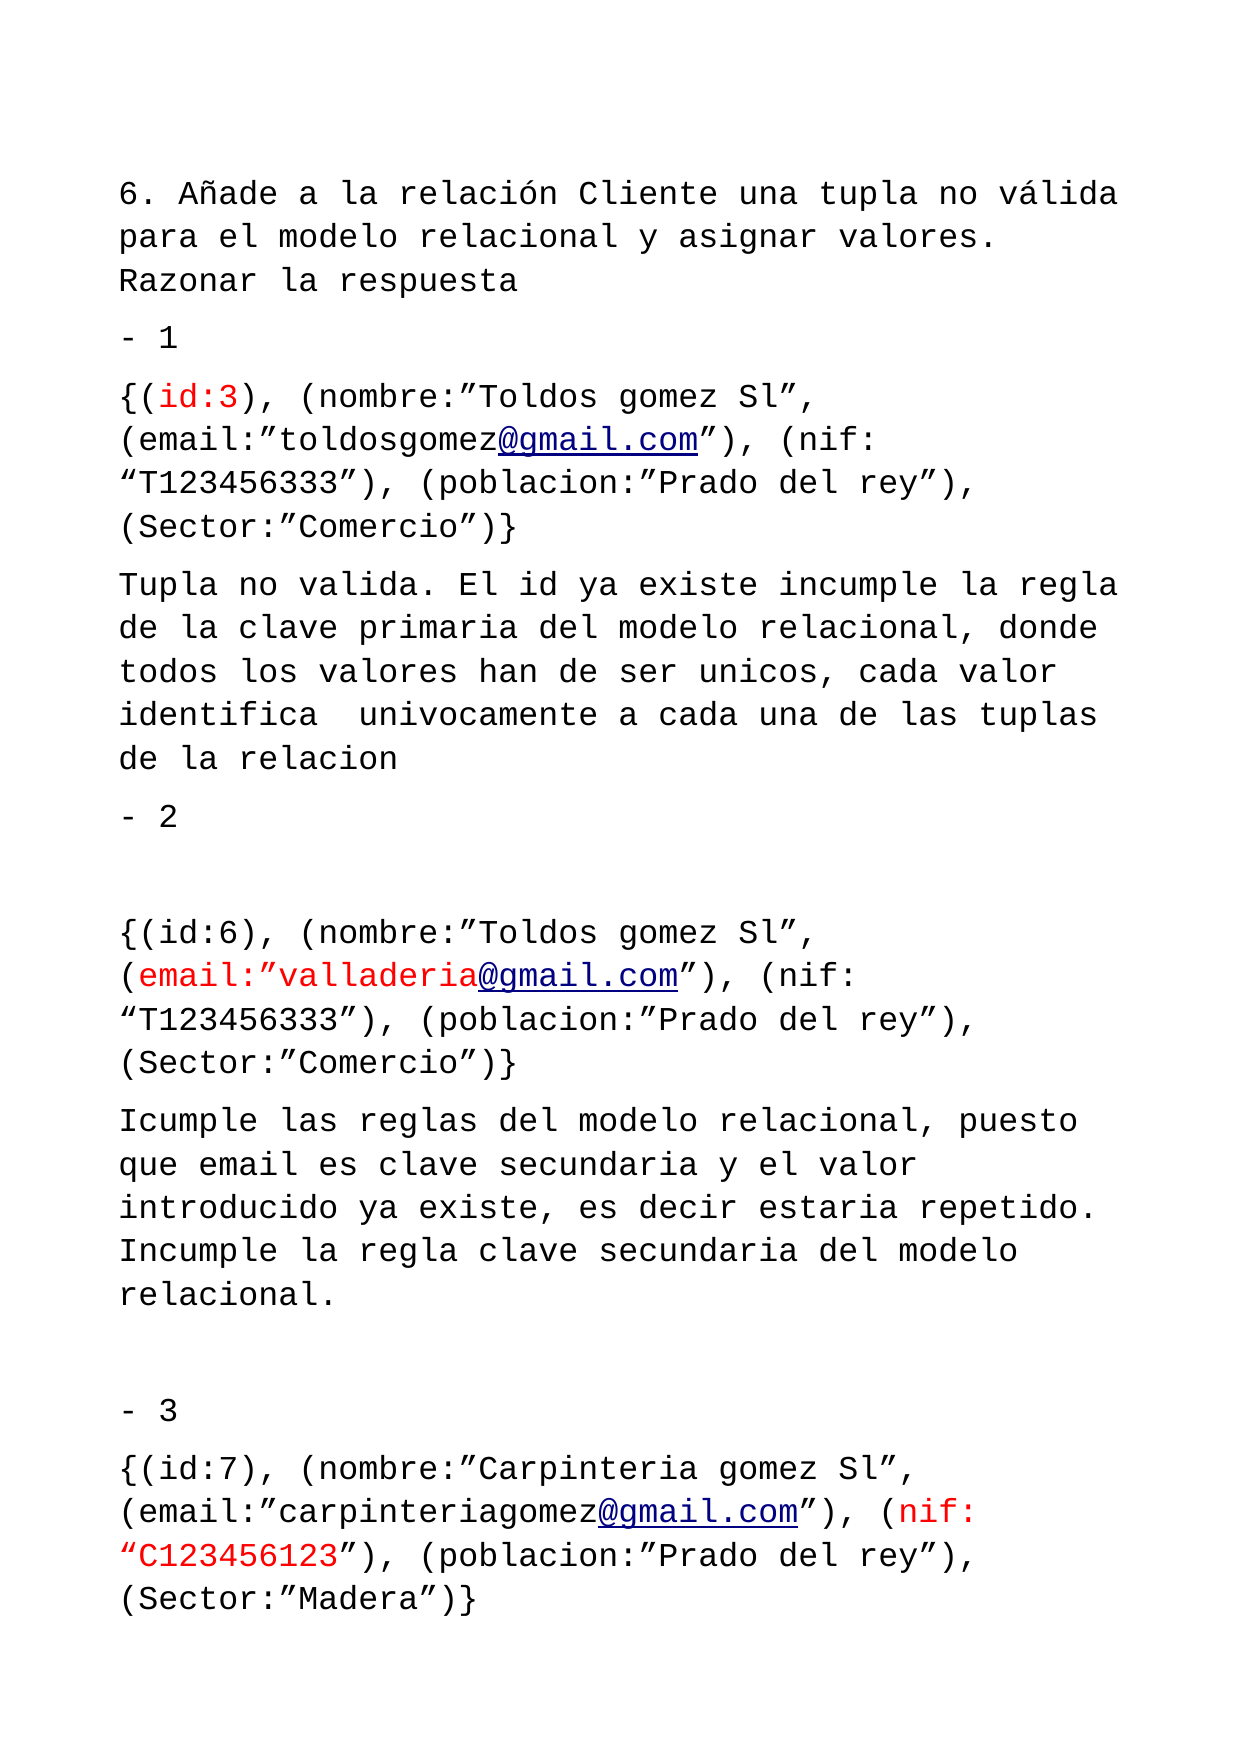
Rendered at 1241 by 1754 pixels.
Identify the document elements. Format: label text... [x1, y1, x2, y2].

text Icumple las reglas del modelo relacional, puesto que email es clave secundaria y el valor introducido ya existe, es decir estaria repetido. Incumple la regla clave secundaria del modelo relacional. [118, 1104, 1122, 1315]
text - 2 [118, 799, 1122, 837]
text - 1 [118, 321, 1122, 359]
text {(id:6), (nombre:”Toldos gomez Sl”, (email:”valladeria@gmail.com”), (nif: “T123456333”), (poblacion:”Prado del rey”), (Sector:”Comercio”)} [118, 915, 1122, 1083]
text {(id:3), (nombre:”Toldos gomez Sl”, (email:”toldosgomez@gmail.com”), (nif: “T123456333”), (poblacion:”Prado del rey”), (Sector:”Comercio”)} [118, 379, 1122, 547]
text Tupla no valida. El id ya existe incumple la regla de la clave primaria del modelo relacional, donde todos los valores han de ser unicos, cada valor identifica univocamente a cada una de las tuplas de la relacion [118, 568, 1122, 779]
text 6. Añade a la relación Cliente una tupla no válida para el modelo relacional y asignar valores. Razonar la respuesta [118, 176, 1122, 301]
text - 3 [118, 1393, 1122, 1431]
text {(id:7), (nombre:”Carpinteria gomez Sl”, (email:”carpinteriagomez@gmail.com”), (nif: “C123456123”), (poblacion:”Prado del rey”), (Sector:”Madera”)} [118, 1452, 1122, 1620]
